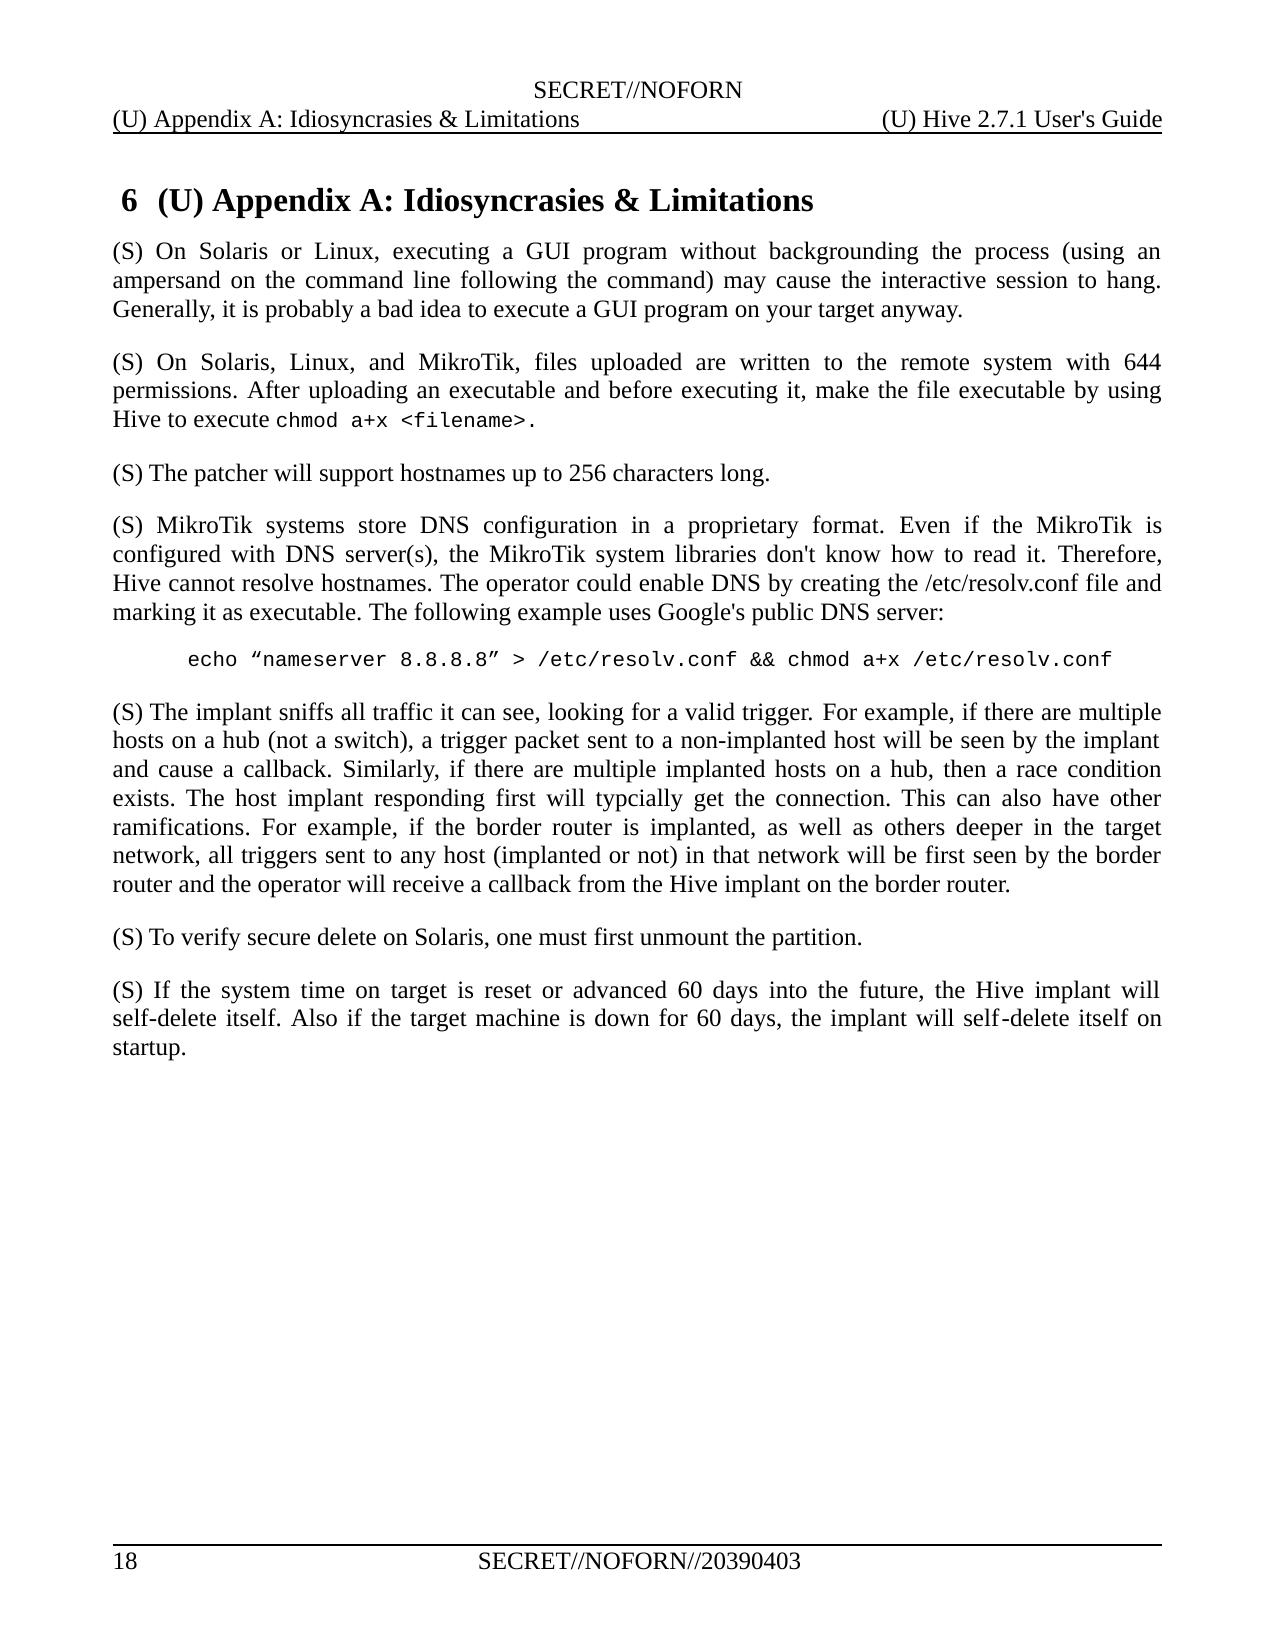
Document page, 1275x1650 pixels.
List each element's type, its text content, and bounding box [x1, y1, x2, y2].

subtitle (U) Appendix A: Idiosyncrasies & Limitations [112, 180, 1162, 218]
text echo “nameserver 8.8.8.8” > /etc/resolv.conf && chmod a+x /etc/resolv.conf [187, 649, 1162, 673]
text (S) The patcher will support hostnames up to 256 characters long. [112, 458, 1162, 486]
text (S) The implant sniffs all traffic it can see, looking for a valid trigger. For example, if there are multiple hosts on a hub (not a switch), a trigger packet sent to a non-implanted host will be seen by the implant and cause a callback. Similarly, if there are multiple implanted hosts on a hub, then a race condition exists. The host implant responding first will typcially get the connection. This can also have other ramifications. For example, if the border router is implanted, as well as others deeper in the target network, all triggers sent to any host (implanted or not) in that network will be first seen by the border router and the operator will receive a callback from the Hive implant on the border router. [112, 697, 1162, 898]
text (S) On Solaris, Linux, and MikroTik, files uploaded are written to the remote system with 644 permissions. After uploading an executable and before executing it, make the file executable by using Hive to execute chmod a+x <filename>. [112, 347, 1162, 434]
text (S) If the system time on target is reset or advanced 60 days into the future, the Hive implant will self‑delete itself. Also if the target machine is down for 60 days, the implant will self‑delete itself on startup. [112, 975, 1162, 1061]
text (S) On Solaris or Linux, executing a GUI program without backgrounding the process (using an ampersand on the command line following the command) may cause the interactive session to hang. Generally, it is probably a bad idea to execute a GUI program on your target anyway. [112, 236, 1162, 323]
text (S) To verify secure delete on Solaris, one must first unmount the partition. [112, 922, 1162, 951]
text (S) MikroTik systems store DNS configuration in a proprietary format. Even if the MikroTik is configured with DNS server(s), the MikroTik system libraries don't know how to read it. Therefore, Hive cannot resolve hostnames. The operator could enable DNS by creating the /etc/resolv.conf file and marking it as executable. The following example uses Google's public DNS server: [112, 510, 1162, 625]
